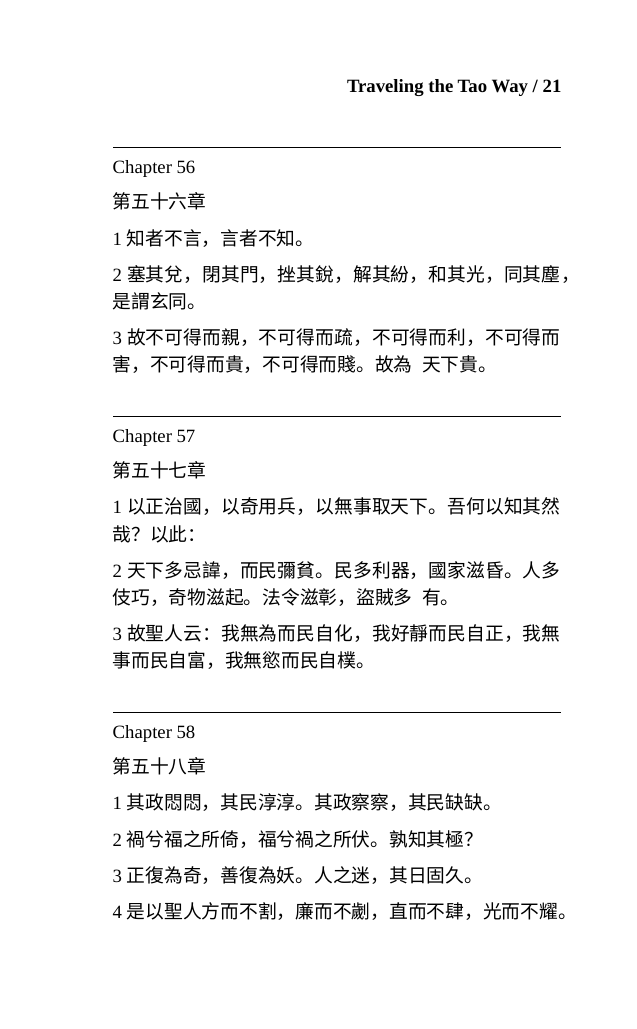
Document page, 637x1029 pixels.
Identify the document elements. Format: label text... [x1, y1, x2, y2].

text 第五十六章 [112, 187, 561, 214]
text 3 故不可得而親，不可得而疏，不可得而利，不可得而害，不可得而貴，不可得而賤。故為 天下貴。 [112, 323, 561, 377]
text 1 知者不言，言者不知。 [112, 223, 561, 250]
text 3 故聖人云：我無為而民自化，我好靜而民自正，我無事而民自富，我無慾而民自樸。 [112, 619, 561, 673]
text 2 禍兮福之所倚，福兮禍之所伏。孰知其極？ [112, 824, 561, 851]
text 4 是以聖人方而不割，廉而不劌，直而不肆，光而不耀。 [112, 896, 561, 924]
text 第五十八章 [112, 752, 561, 779]
text 1 其政悶悶，其民淳淳。其政察察，其民缺缺。 [112, 788, 561, 815]
text 第五十七章 [112, 456, 561, 483]
text Chapter 57 [112, 425, 561, 447]
text 1 以正治國，以奇用兵，以無事取天下。吾何以知其然哉？以此： [112, 492, 561, 546]
text Chapter 56 [112, 156, 561, 178]
text 2 天下多忌諱，而民彌貧。民多利器，國家滋昏。人多伎巧，奇物滋起。法令滋彰，盜賊多 有。 [112, 555, 561, 610]
text Chapter 58 [112, 721, 561, 743]
text 3 正復為奇，善復為妖。人之迷，其日固久。 [112, 860, 561, 887]
text 2 塞其兌，閉其門，挫其銳，解其紛，和其光，同其塵，是謂玄同。 [112, 259, 561, 314]
